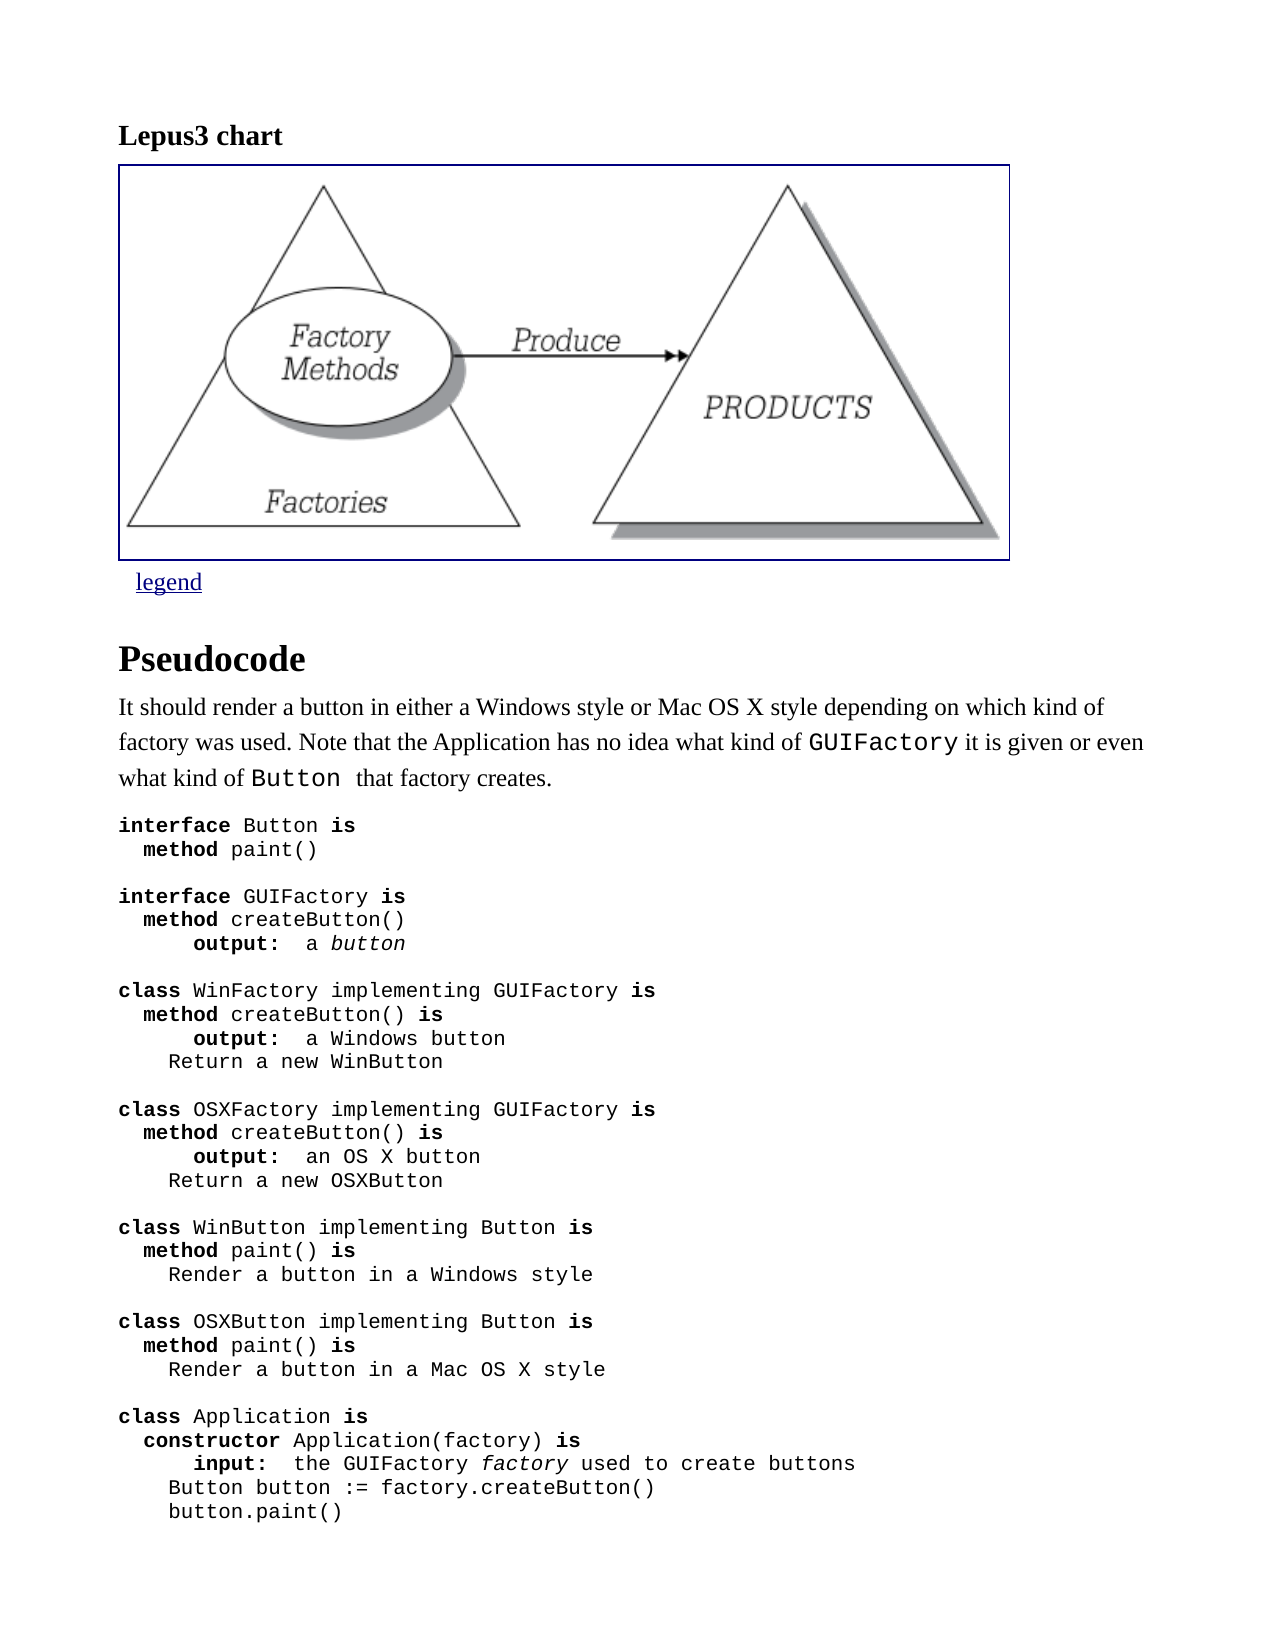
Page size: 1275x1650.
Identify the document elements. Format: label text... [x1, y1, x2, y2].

text legend [118, 567, 1157, 596]
picture [120, 166, 1009, 559]
text button.paint() [118, 1501, 1157, 1524]
text input: the GUIFactory factory used to create buttons [118, 1453, 1157, 1477]
text interface GUIFactory is [118, 886, 1157, 909]
text method paint() is [118, 1241, 1157, 1264]
text interface Button is [118, 815, 1157, 838]
text class Application is [118, 1406, 1157, 1430]
text Render a button in a Mac OS X style [118, 1359, 1157, 1382]
text method createButton() [118, 909, 1157, 933]
text class OSXFactory implementing GUIFactory is [118, 1099, 1157, 1122]
text constructor Application(factory) is [118, 1430, 1157, 1453]
text output: a Windows button [118, 1028, 1157, 1051]
subtitle Lepus3 chart [118, 118, 1157, 152]
text method paint() is [118, 1335, 1157, 1359]
text class OSXButton implementing Button is [118, 1311, 1157, 1335]
text method createButton() is [118, 1122, 1157, 1146]
text method createButton() is [118, 1004, 1157, 1028]
text output: a button [118, 933, 1157, 957]
text class WinFactory implementing GUIFactory is [118, 980, 1157, 1004]
text Render a button in a Windows style [118, 1264, 1157, 1288]
text Button button := factory.createButton() [118, 1477, 1157, 1501]
text Return a new WinButton [118, 1051, 1157, 1075]
text It should render a button in either a Windows style or Mac OS X style depending on which kind of factory was used. Note that the Application has no idea what kind of GUIFactory it is given or even what kind of Button that factory creates. [118, 692, 1157, 794]
text output: an OS X button [118, 1146, 1157, 1169]
subtitle Pseudocode [118, 637, 1157, 680]
text Return a new OSXButton [118, 1169, 1157, 1193]
text method paint() [118, 838, 1157, 862]
text class WinButton implementing Button is [118, 1217, 1157, 1241]
